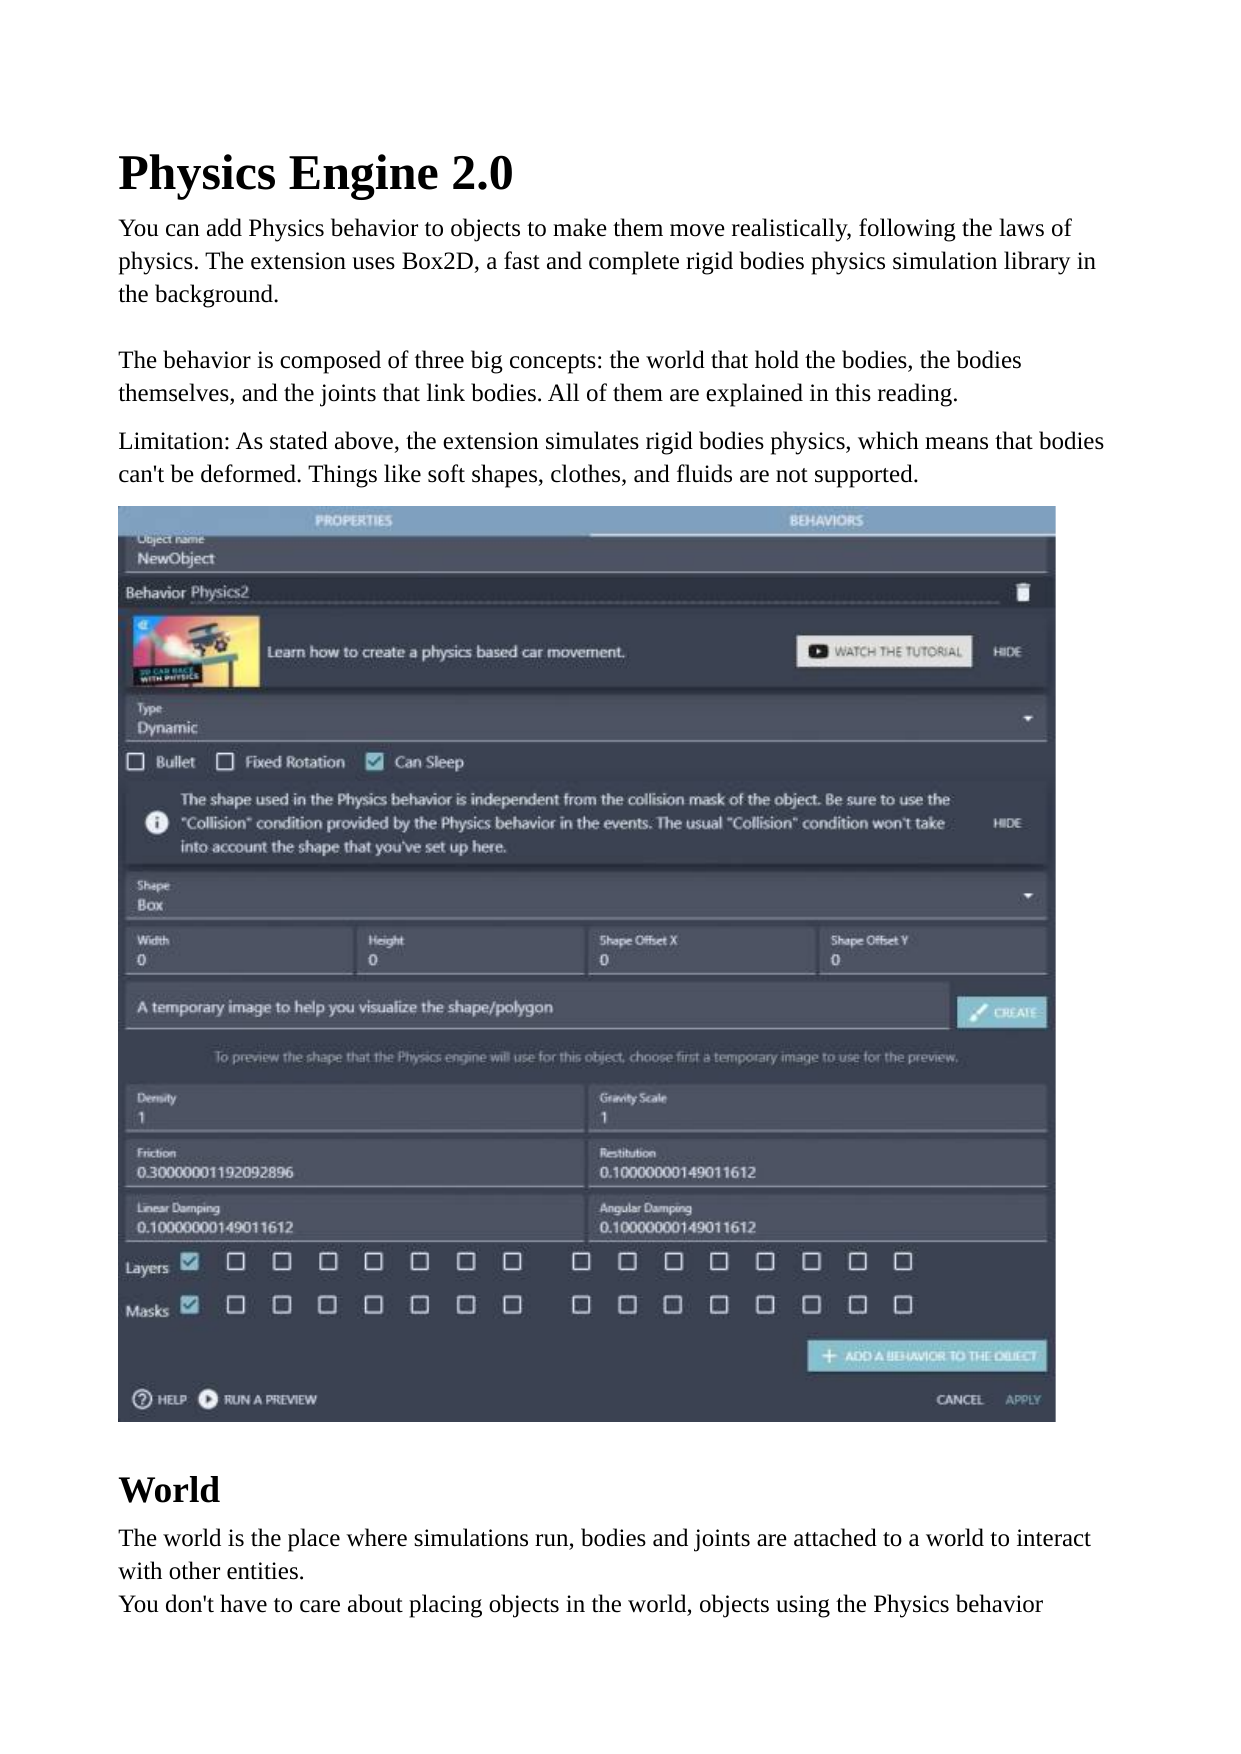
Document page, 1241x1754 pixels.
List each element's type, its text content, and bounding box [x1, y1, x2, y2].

text Limitation: As stated above, the extension simulates rigid bodies physics, which means that bodies can't be deformed. Things like soft shapes, clothes, and fluids are not supported. [118, 426, 1122, 488]
text You can add Physics behavior to objects to make them move realistically, following the laws of physics. The extension uses Box2D, a fast and complete rigid bodies physics simulation library in the background. The behavior is composed of three big concepts: the world that hold the bodies, the bodies themselves, and the joints that link bodies. All of them are explained in this reading. [118, 213, 1122, 407]
text The world is the place where simulations run, bodies and joints are attached to a world to interact with other entities. You don't have to care about placing objects in the world, objects using the Physics behavior [118, 1523, 1122, 1618]
picture [118, 506, 1056, 1422]
subtitle World [118, 1467, 1122, 1510]
subtitle Physics Engine 2.0 [118, 143, 1122, 201]
